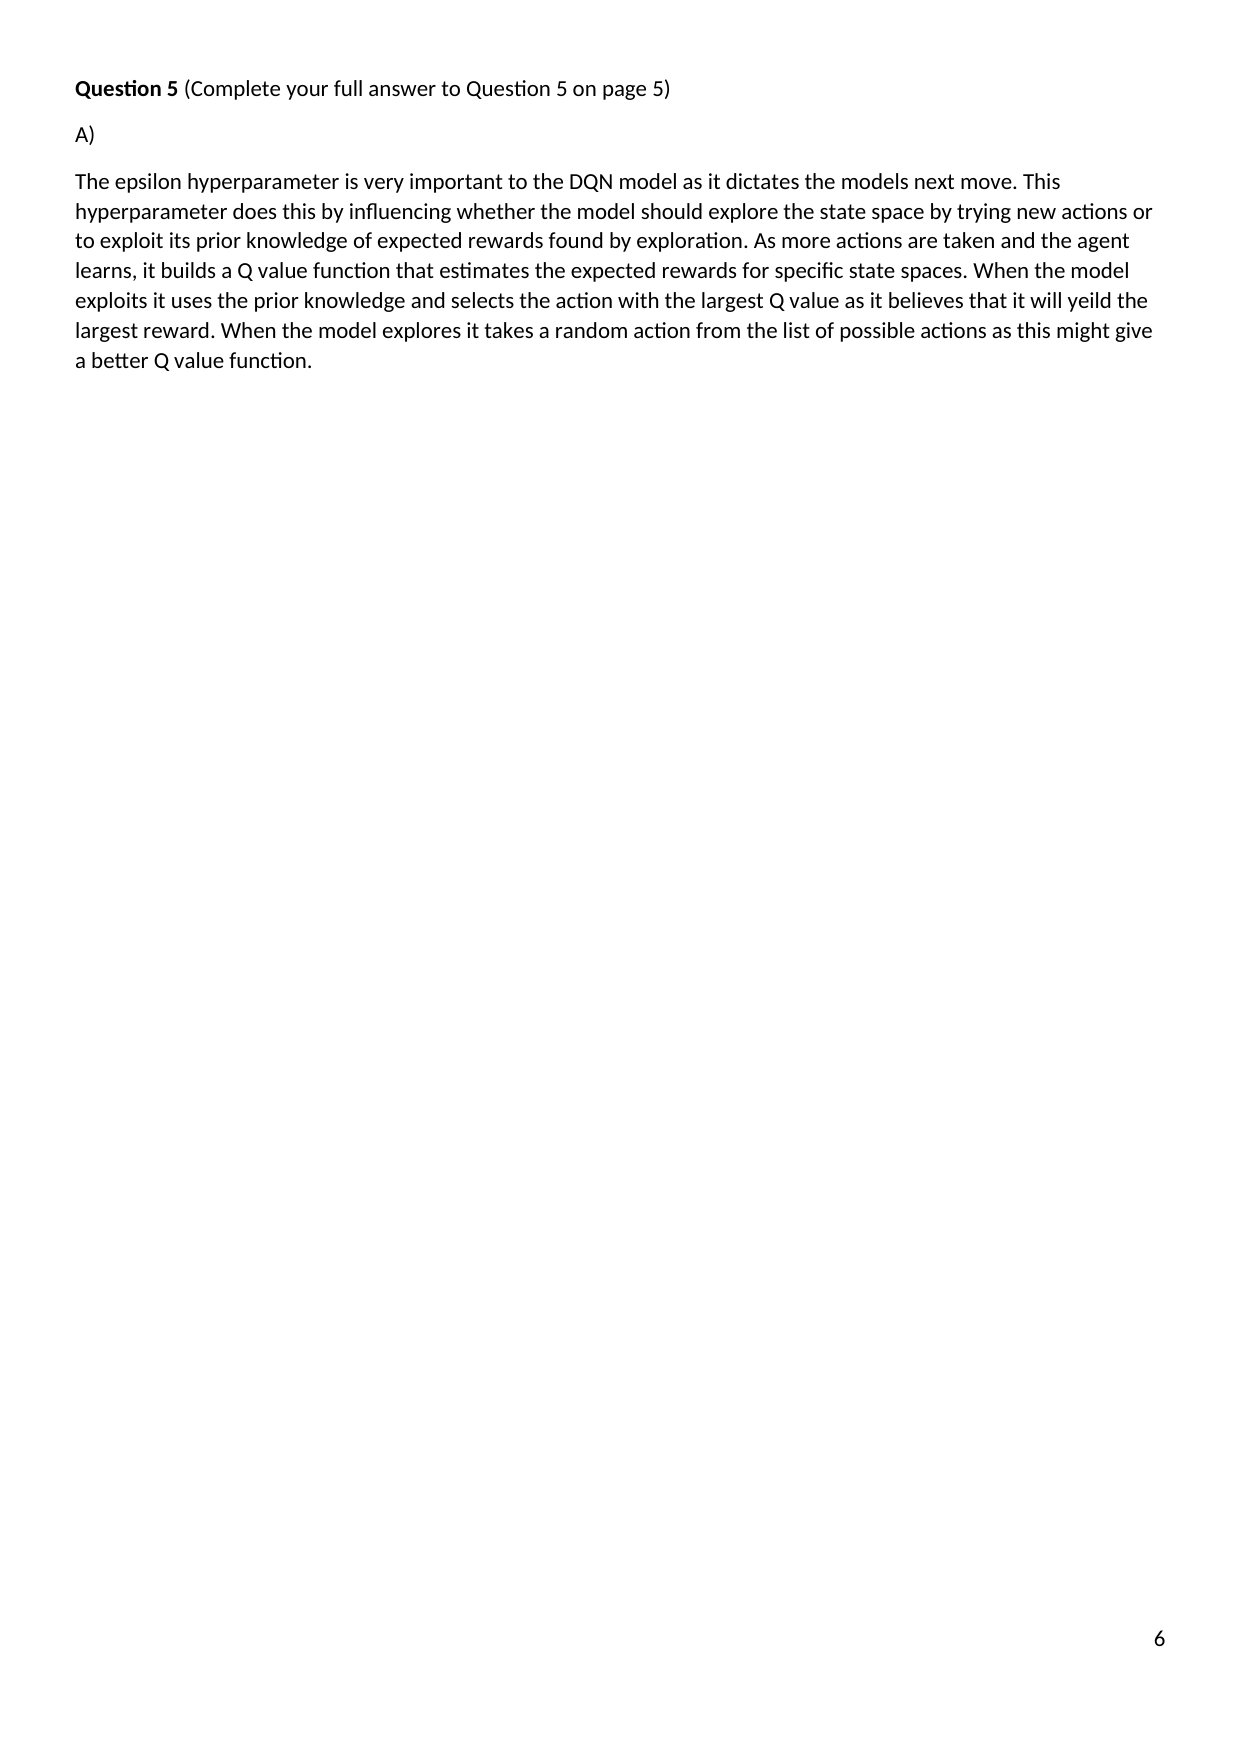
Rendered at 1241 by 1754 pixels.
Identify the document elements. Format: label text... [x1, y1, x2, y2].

text A) [75, 120, 1165, 148]
text The epsilon hyperparameter is very important to the DQN model as it dictates the models next move. This hyperparameter does this by influencing whether the model should explore the state space by trying new actions or to exploit its prior knowledge of expected rewards found by exploration. As more actions are taken and the agent learns, it builds a Q value function that estimates the expected rewards for specific state spaces. When the model exploits it uses the prior knowledge and selects the action with the largest Q value as it believes that it will yeild the largest reward. When the model explores it takes a random action from the list of possible actions as this might give a better Q value function. [75, 167, 1165, 374]
text Question 5 (Complete your full answer to Question 5 on page 5) [75, 74, 1165, 102]
